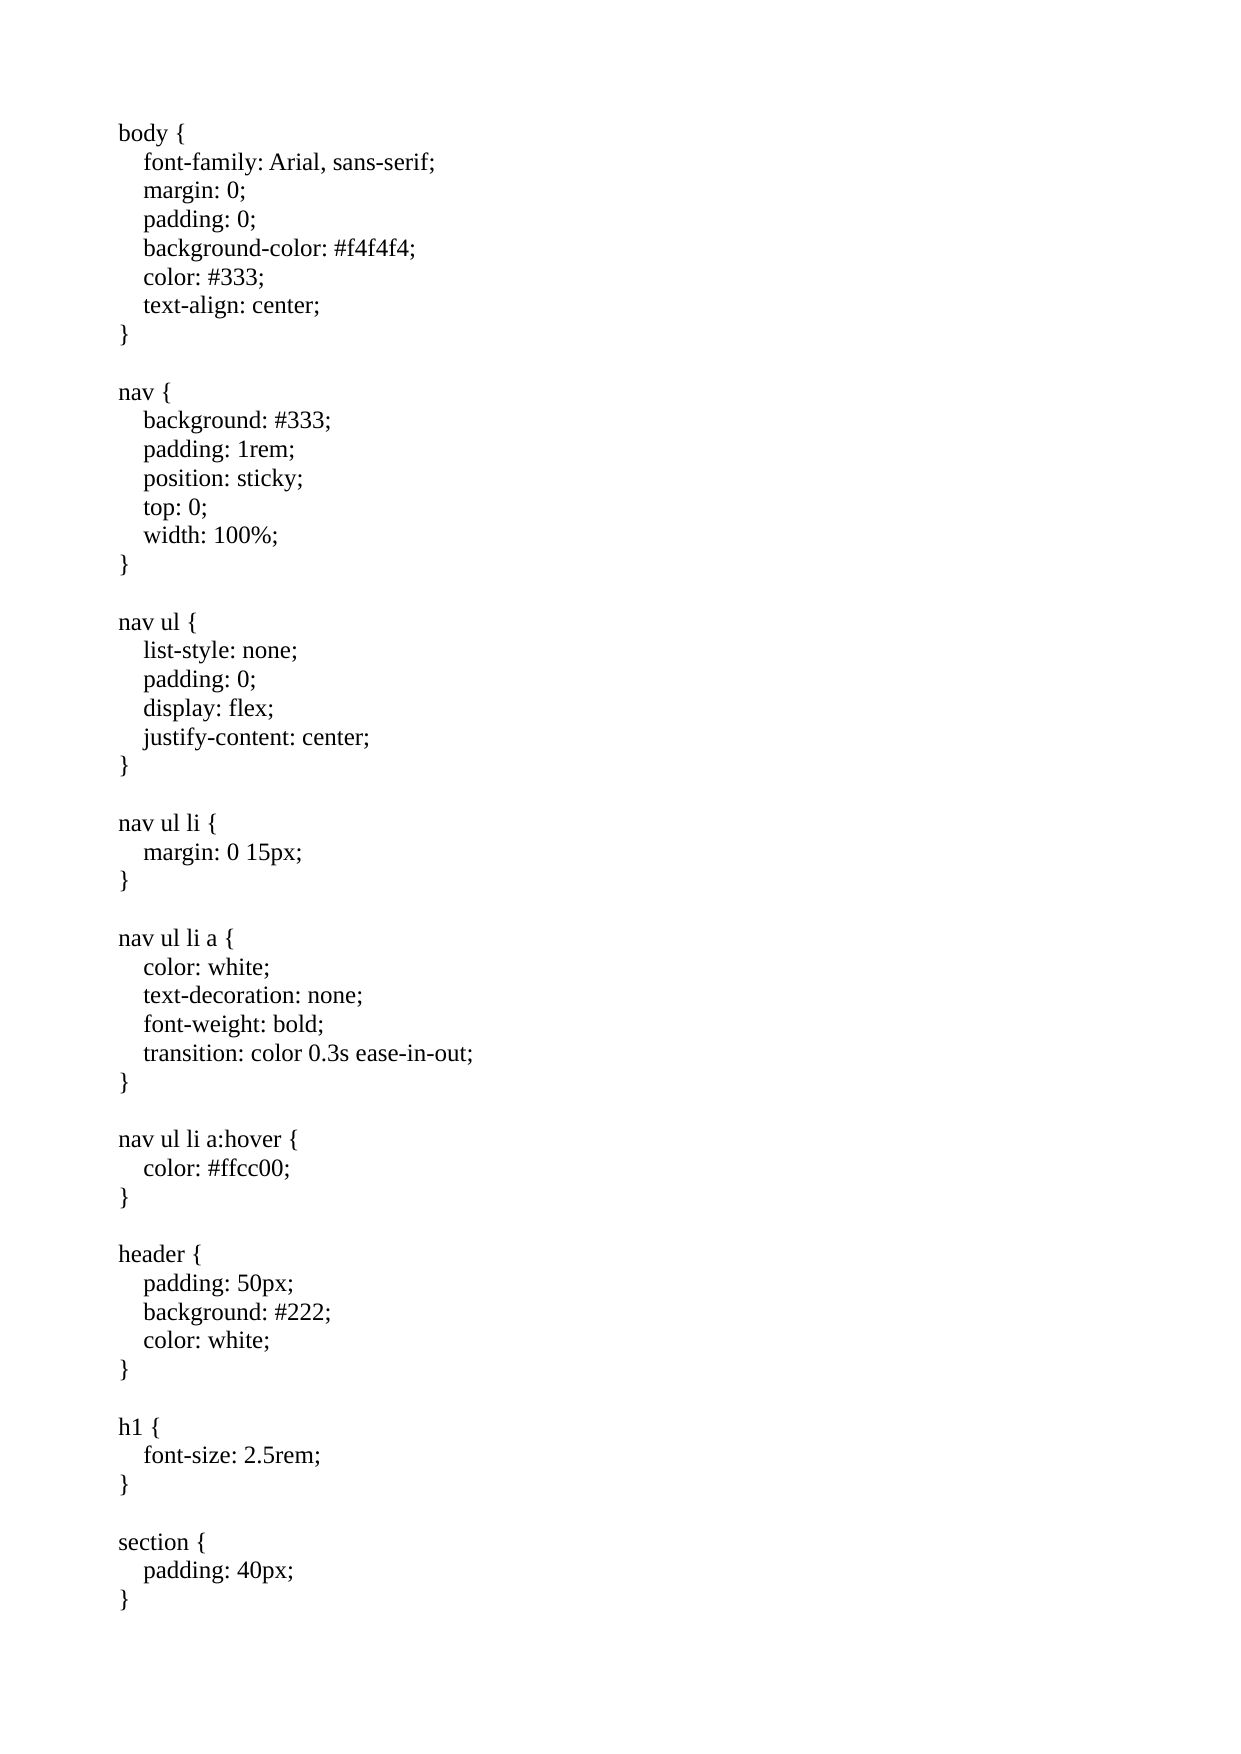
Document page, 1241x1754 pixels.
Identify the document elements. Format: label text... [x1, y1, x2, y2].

text body { font-family: Arial, sans-serif; margin: 0; padding: 0; background-color: #f4f4f4; color: #333; text-align: center; } nav { background: #333; padding: 1rem; position: sticky; top: 0; width: 100%; } nav ul { list-style: none; padding: 0; display: flex; justify-content: center; } nav ul li { margin: 0 15px; } nav ul li a { color: white; text-decoration: none; font-weight: bold; transition: color 0.3s ease-in-out; } nav ul li a:hover { color: #ffcc00; } header { padding: 50px; background: #222; color: white; } h1 { font-size: 2.5rem; } section { padding: 40px; } [118, 118, 1122, 1613]
